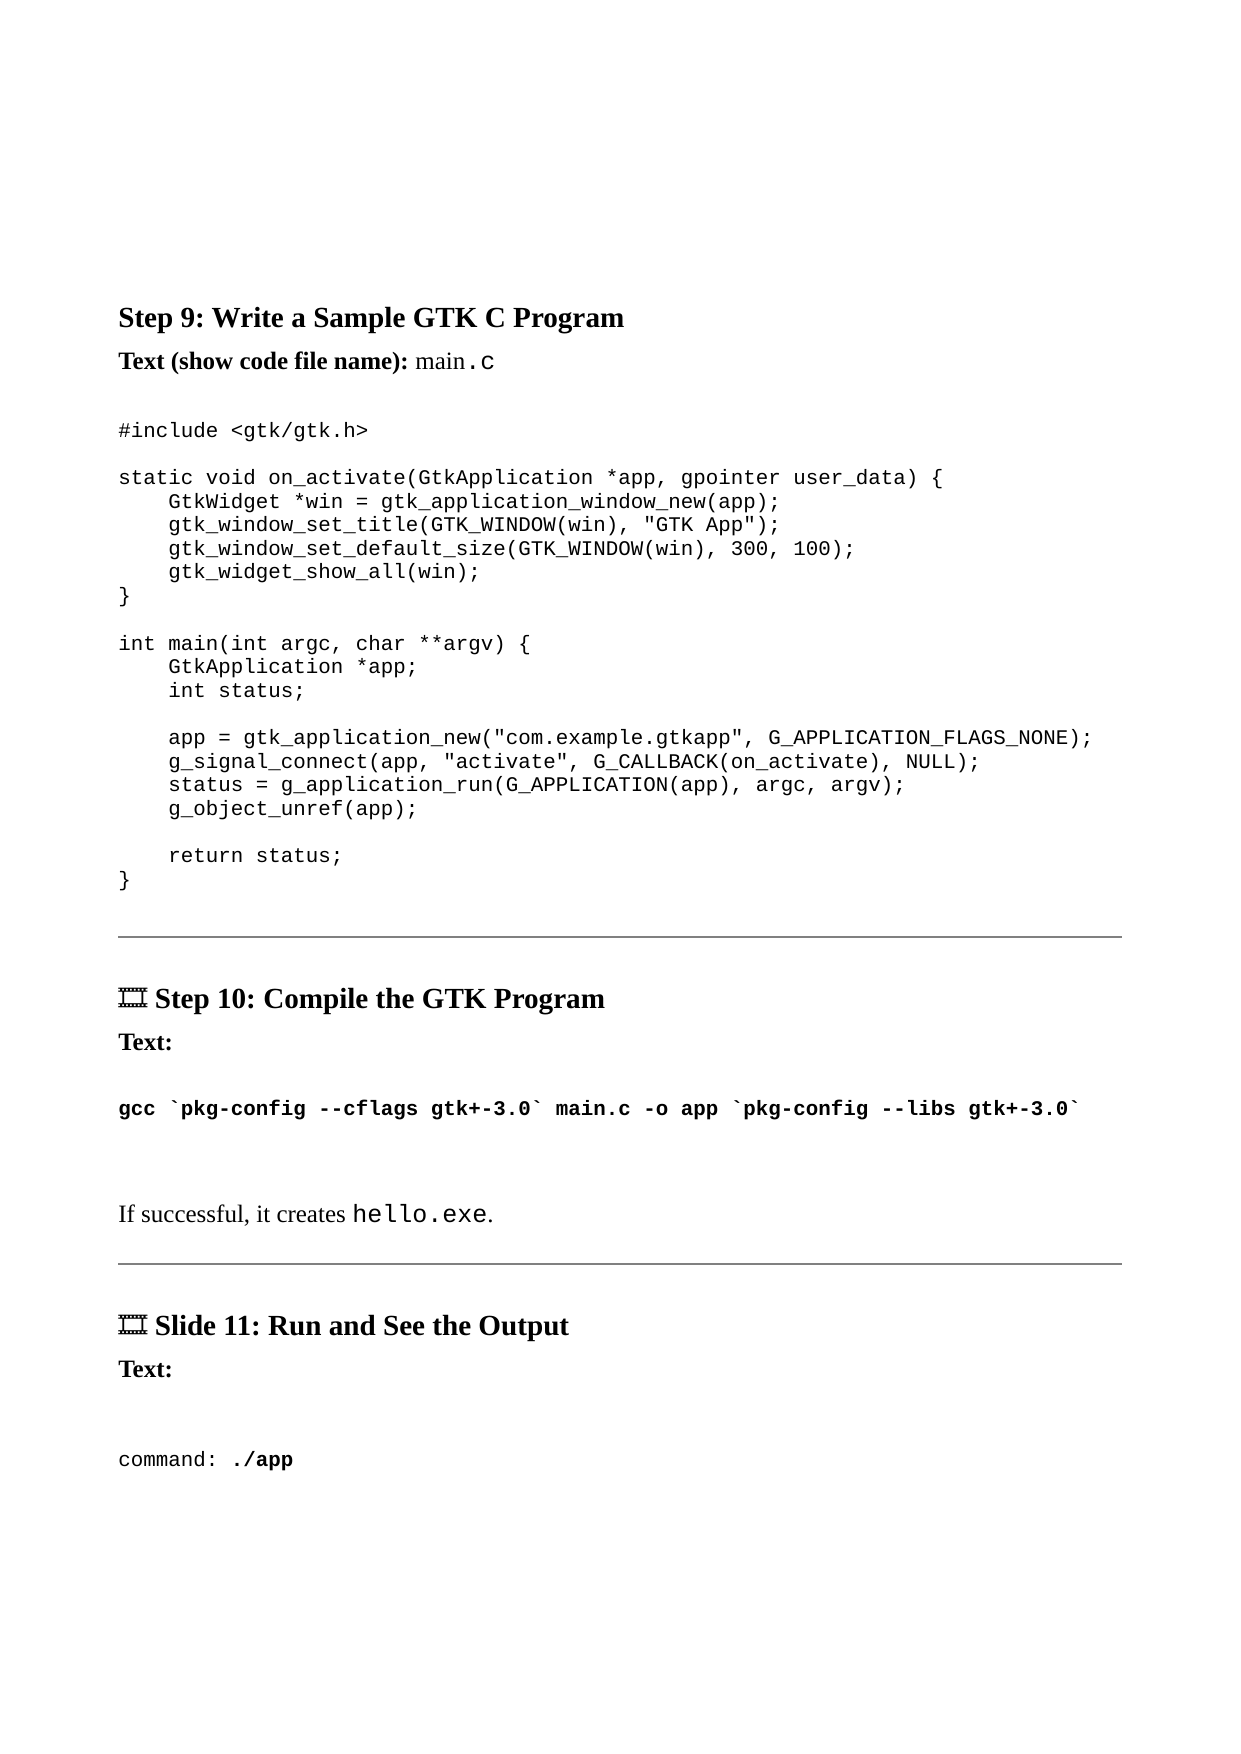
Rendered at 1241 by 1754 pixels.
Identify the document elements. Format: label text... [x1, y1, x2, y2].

text status = g_application_run(G_APPLICATION(app), argc, argv); [118, 774, 1122, 798]
text gcc `pkg-config --cflags gtk+-3.0` main.c -o app `pkg-config --libs gtk+-3.0` [118, 1098, 1122, 1122]
text int status; [118, 680, 1122, 703]
text } [118, 585, 1122, 609]
text int main(int argc, char **argv) { [118, 632, 1122, 656]
text Text (show code file name): main.c [118, 346, 1122, 377]
text Text: [118, 1354, 1122, 1383]
text return status; [118, 845, 1122, 869]
text static void on_activate(GtkApplication *app, gpointer user_data) { [118, 467, 1122, 491]
text gtk_window_set_default_size(GTK_WINDOW(win), 300, 100); [118, 538, 1122, 562]
text app = gtk_application_new("com.example.gtkapp", G_APPLICATION_FLAGS_NONE); [118, 727, 1122, 751]
text #include <gtk/gtk.h> [118, 420, 1122, 443]
text GtkApplication *app; [118, 656, 1122, 680]
text g_signal_connect(app, "activate", G_CALLBACK(on_activate), NULL); [118, 751, 1122, 774]
text gtk_window_set_title(GTK_WINDOW(win), "GTK App"); [118, 514, 1122, 538]
text Text: [118, 1027, 1122, 1056]
text } [118, 869, 1122, 893]
subtitle Step 9: Write a Sample GTK C Program [118, 300, 1122, 333]
text If successful, it creates hello.exe. [118, 1199, 1122, 1230]
subtitle 🎞️ Step 10: Compile the GTK Program [118, 981, 1122, 1014]
text g_object_unref(app); [118, 798, 1122, 822]
text GtkWidget *win = gtk_application_window_new(app); [118, 491, 1122, 514]
subtitle 🎞️ Slide 11: Run and See the Output [118, 1308, 1122, 1341]
text gtk_widget_show_all(win); [118, 562, 1122, 585]
text command: ./app [118, 1449, 1122, 1473]
